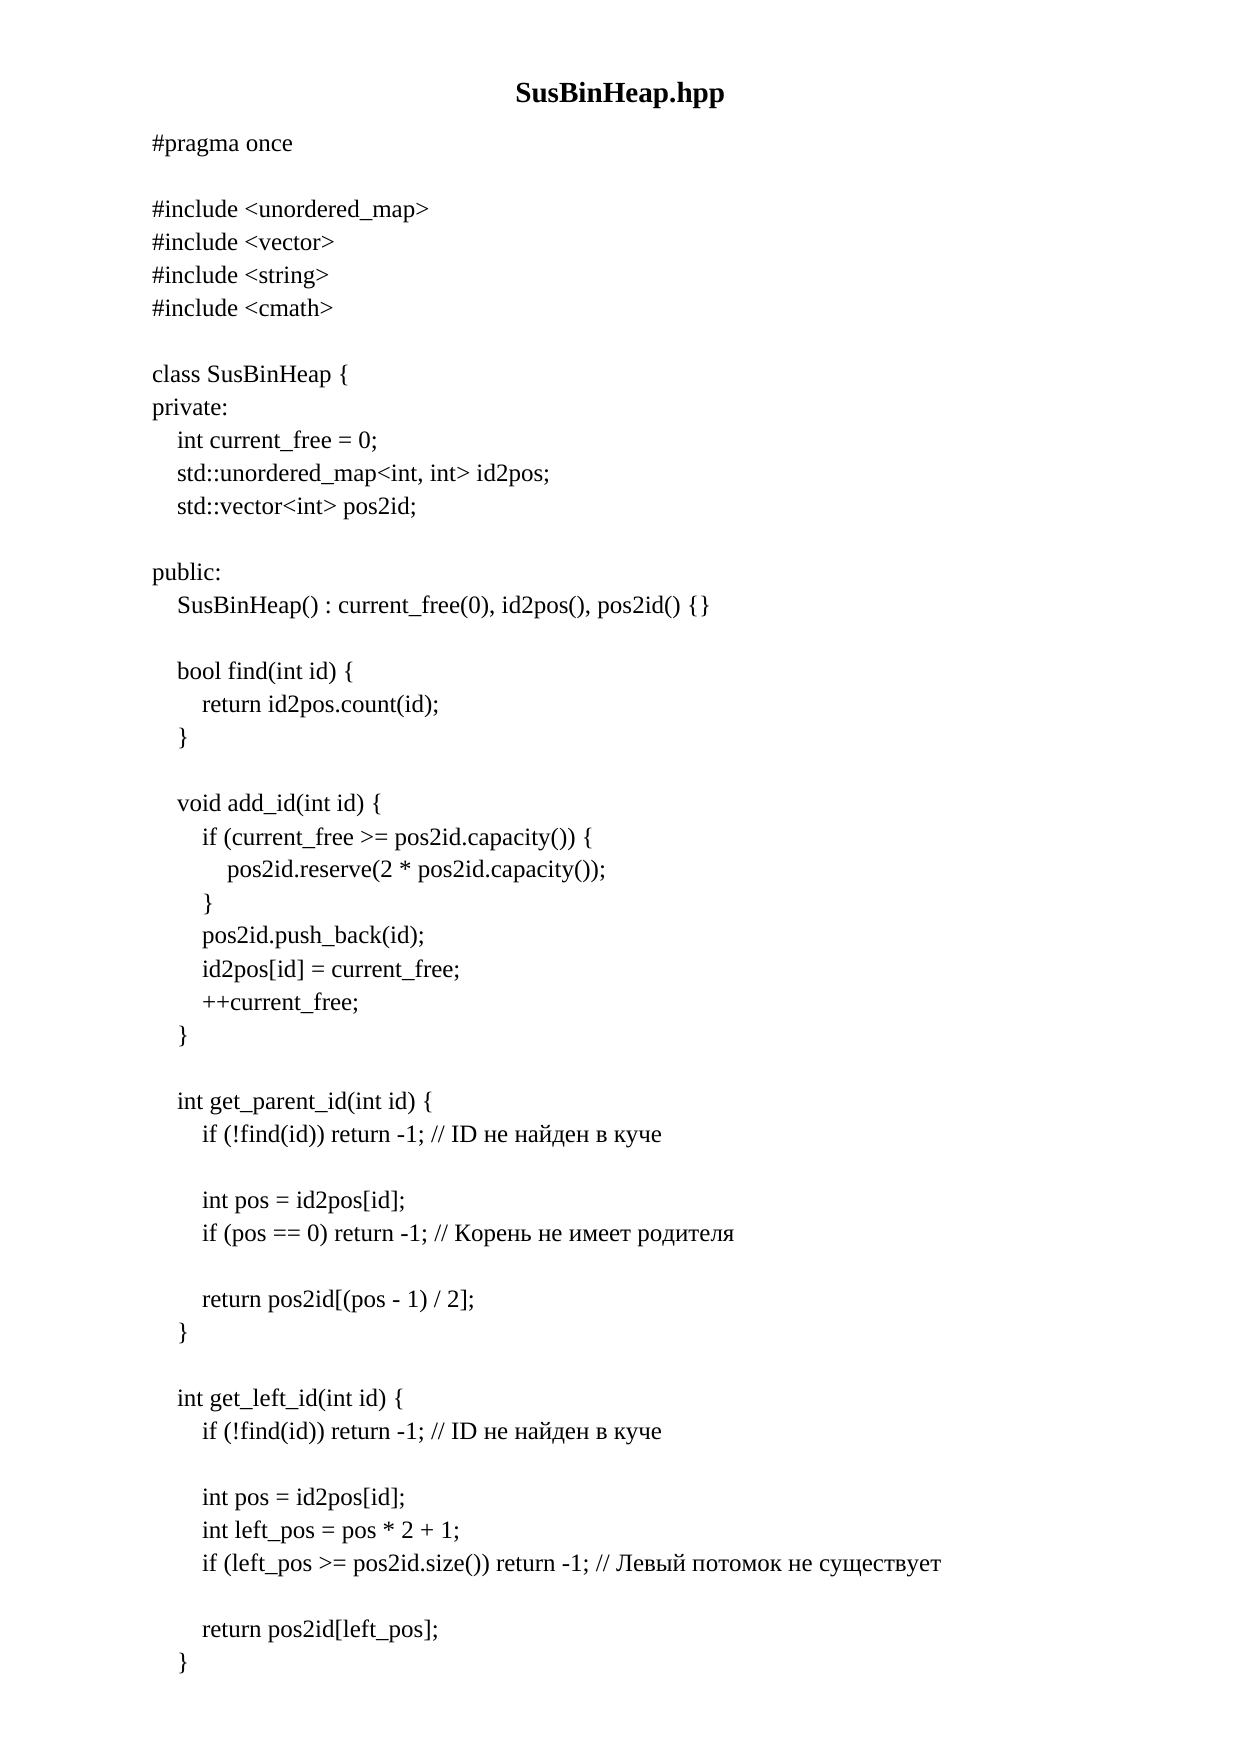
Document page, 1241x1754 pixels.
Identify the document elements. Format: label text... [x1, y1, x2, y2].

text #pragma once [93, 128, 1147, 157]
text public: [93, 557, 1147, 586]
text int get_parent_id(int id) { [93, 1086, 1147, 1114]
text int current_free = 0; [93, 425, 1147, 454]
text bool find(int id) { [93, 656, 1147, 685]
text #include <unordered_map> [93, 194, 1147, 223]
text } [93, 1020, 1147, 1048]
text } [93, 1647, 1147, 1676]
text return pos2id[(pos - 1) / 2]; [93, 1284, 1147, 1313]
text void add_id(int id) { [93, 788, 1147, 817]
text if (current_free >= pos2id.capacity()) { [93, 822, 1147, 850]
text id2pos[id] = current_free; [93, 954, 1147, 982]
text pos2id.push_back(id); [93, 921, 1147, 949]
text private: [93, 392, 1147, 421]
text pos2id.reserve(2 * pos2id.capacity()); [93, 854, 1147, 883]
text return pos2id[left_pos]; [93, 1614, 1147, 1643]
text int left_pos = pos * 2 + 1; [93, 1515, 1147, 1544]
text #include <vector> [93, 227, 1147, 256]
text SusBinHeap() : current_free(0), id2pos(), pos2id() {} [93, 590, 1147, 619]
text #include <cmath> [93, 293, 1147, 322]
text std::unordered_map<int, int> id2pos; [93, 458, 1147, 487]
text std::vector<int> pos2id; [93, 491, 1147, 520]
text if (pos == 0) return -1; // Корень не имеет родителя [93, 1218, 1147, 1247]
text class SusBinHeap { [93, 359, 1147, 388]
text int pos = id2pos[id]; [93, 1185, 1147, 1213]
text return id2pos.count(id); [93, 689, 1147, 718]
text int pos = id2pos[id]; [93, 1482, 1147, 1511]
text } [93, 1317, 1147, 1346]
text int get_left_id(int id) { [93, 1383, 1147, 1412]
text if (!find(id)) return -1; // ID не найден в куче [93, 1416, 1147, 1445]
text if (!find(id)) return -1; // ID не найден в куче [93, 1119, 1147, 1147]
text SusBinHeap.hpp [75, 75, 1165, 108]
text ++current_free; [93, 987, 1147, 1015]
text } [93, 888, 1147, 916]
text if (left_pos >= pos2id.size()) return -1; // Левый потомок не существует [93, 1548, 1147, 1577]
text } [93, 722, 1147, 751]
text #include <string> [93, 260, 1147, 289]
